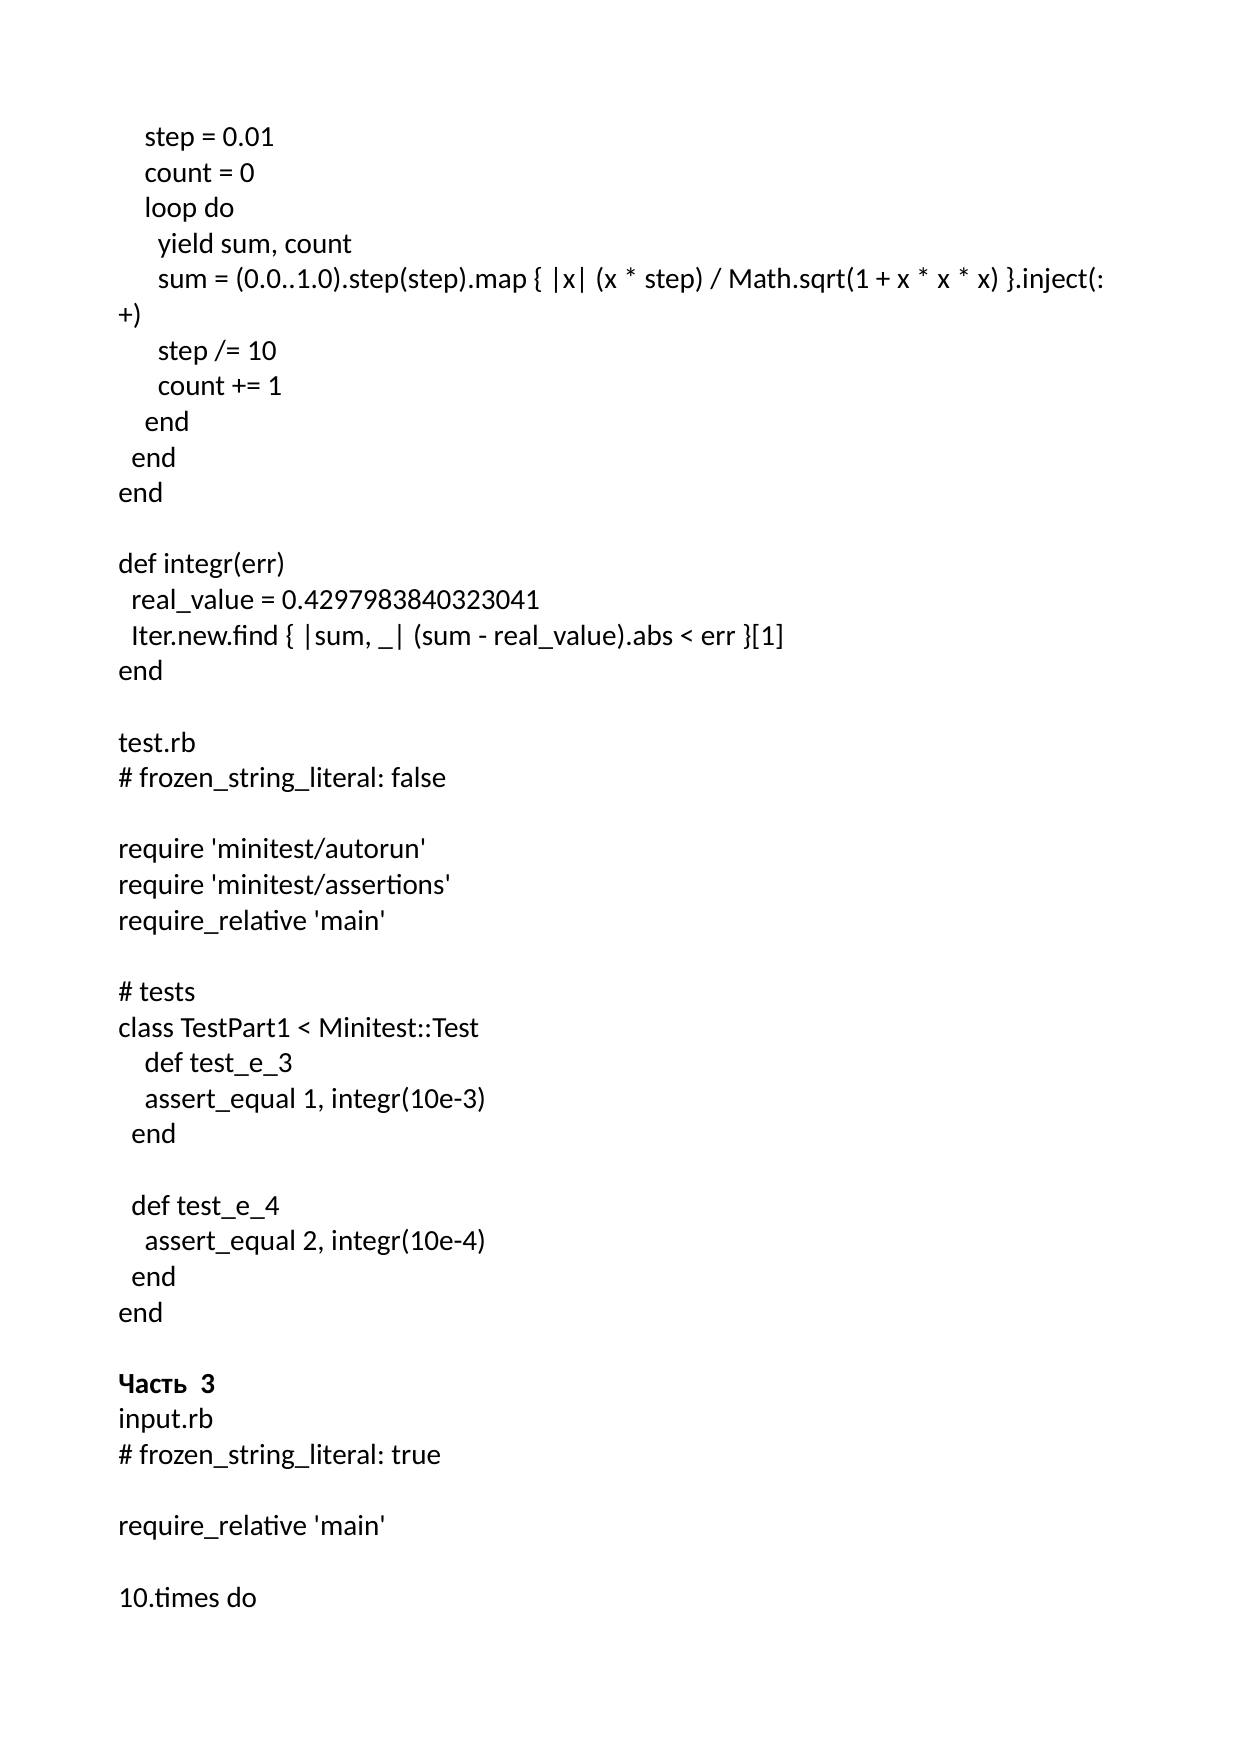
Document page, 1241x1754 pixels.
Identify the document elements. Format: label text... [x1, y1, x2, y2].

text input.rb [118, 1401, 1122, 1436]
text # tests [118, 973, 1122, 1009]
text # frozen_string_literal: false [118, 759, 1122, 795]
text end [118, 1116, 1122, 1151]
text def test_e_4 [118, 1187, 1122, 1222]
text yield sum, count [118, 225, 1122, 261]
text Часть 3 [118, 1365, 1122, 1401]
text def integr(err) [118, 546, 1122, 581]
text test.rb [118, 724, 1122, 759]
text require_relative 'main' [118, 1507, 1122, 1543]
text end [118, 652, 1122, 688]
text # frozen_string_literal: true [118, 1436, 1122, 1472]
text end [118, 439, 1122, 474]
text step = 0.01 [118, 118, 1122, 154]
text class TestPart1 < Minitest::Test [118, 1009, 1122, 1044]
text assert_equal 1, integr(10e-3) [118, 1080, 1122, 1116]
text require_relative 'main' [118, 902, 1122, 937]
text sum = (0.0..1.0).step(step).map { |x| (x * step) / Math.sqrt(1 + x * x * x) }.inject(:+) [118, 261, 1122, 332]
text end [118, 1294, 1122, 1329]
text assert_equal 2, integr(10e-4) [118, 1222, 1122, 1258]
text require 'minitest/autorun' [118, 831, 1122, 866]
text real_value = 0.4297983840323041 [118, 581, 1122, 617]
text loop do [118, 189, 1122, 225]
text require 'minitest/assertions' [118, 866, 1122, 902]
text Iter.new.find { |sum, _| (sum - real_value).abs < err }[1] [118, 617, 1122, 652]
text count += 1 [118, 367, 1122, 403]
text end [118, 1258, 1122, 1294]
text 10.times do [118, 1579, 1122, 1614]
text end [118, 403, 1122, 439]
text count = 0 [118, 154, 1122, 189]
text step /= 10 [118, 332, 1122, 367]
text def test_e_3 [118, 1044, 1122, 1080]
text end [118, 474, 1122, 510]
